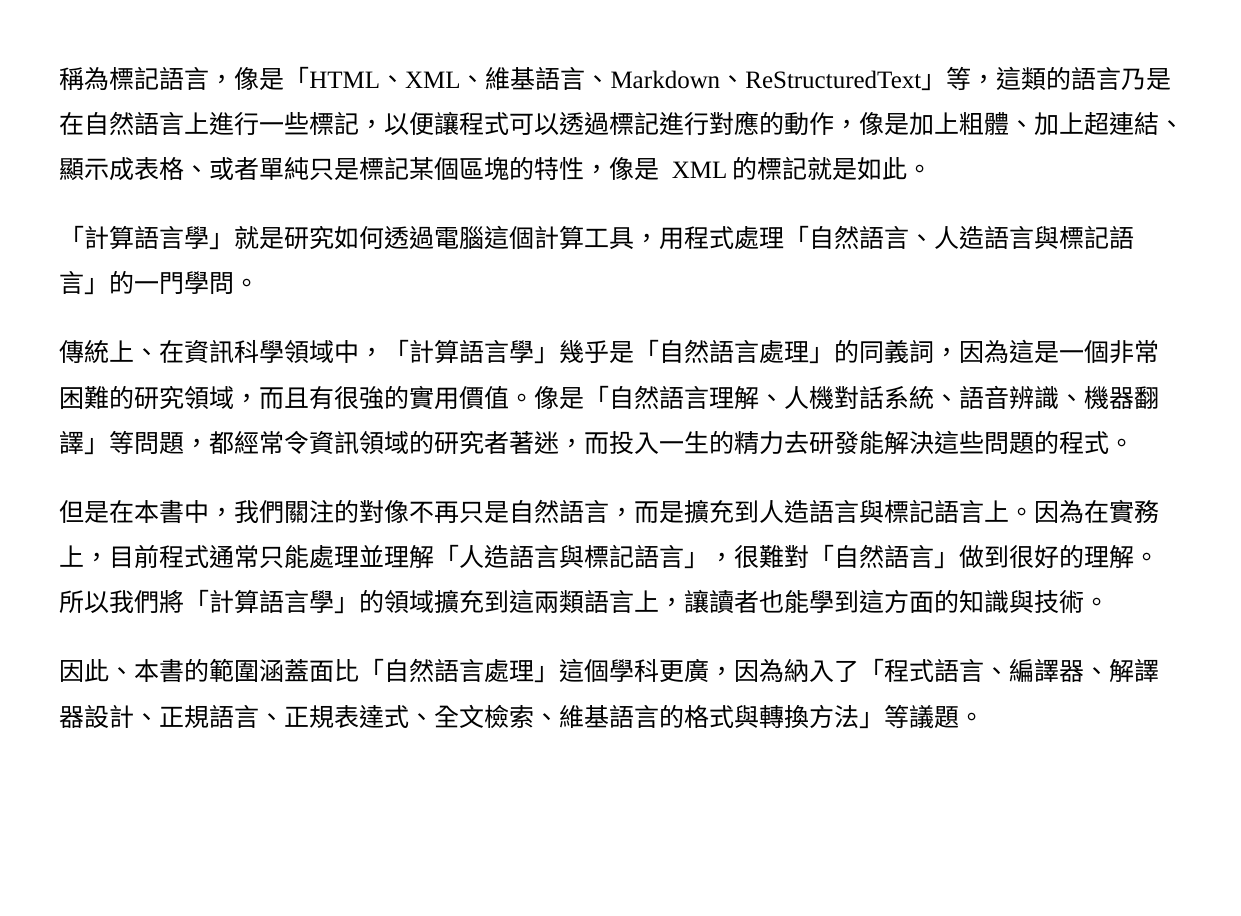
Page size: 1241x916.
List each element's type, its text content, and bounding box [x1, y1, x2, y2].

text 因此、本書的範圍涵蓋面比「自然語言處理」這個學科更廣，因為納入了「程式語言、編譯器、解譯器設計、正規語言、正規表達式、全文檢索、維基語言的格式與轉換方法」等議題。 [59, 652, 1181, 733]
text 傳統上、在資訊科學領域中，「計算語言學」幾乎是「自然語言處理」的同義詞，因為這是一個非常困難的研究領域，而且有很強的實用價值。像是「自然語言理解、人機對話系統、語音辨識、機器翻譯」等問題，都經常令資訊領域的研究者著迷，而投入一生的精力去研發能解決這些問題的程式。 [59, 333, 1181, 459]
text 除了「自然語言」與「人造語言」之外，還有一種語言，是將兩者混合所形成的語言，這種語言通常稱為標記語言，像是「HTML、XML、維基語言、Markdown、ReStructuredText」等，這類的語言乃是在自然語言上進行一些標記，以便讓程式可以透過標記進行對應的動作，像是加上粗體、加上超連結、顯示成表格、或者單純只是標記某個區塊的特性，像是 XML 的標記就是如此。 [59, 59, 1181, 186]
text 但是在本書中，我們關注的對像不再只是自然語言，而是擴充到人造語言與標記語言上。因為在實務上，目前程式通常只能處理並理解「人造語言與標記語言」，很難對「自然語言」做到很好的理解。所以我們將「計算語言學」的領域擴充到這兩類語言上，讓讀者也能學到這方面的知識與技術。 [59, 492, 1181, 619]
text 「計算語言學」就是研究如何透過電腦這個計算工具，用程式處理「自然語言、人造語言與標記語言」的一門學問。 [59, 218, 1181, 300]
